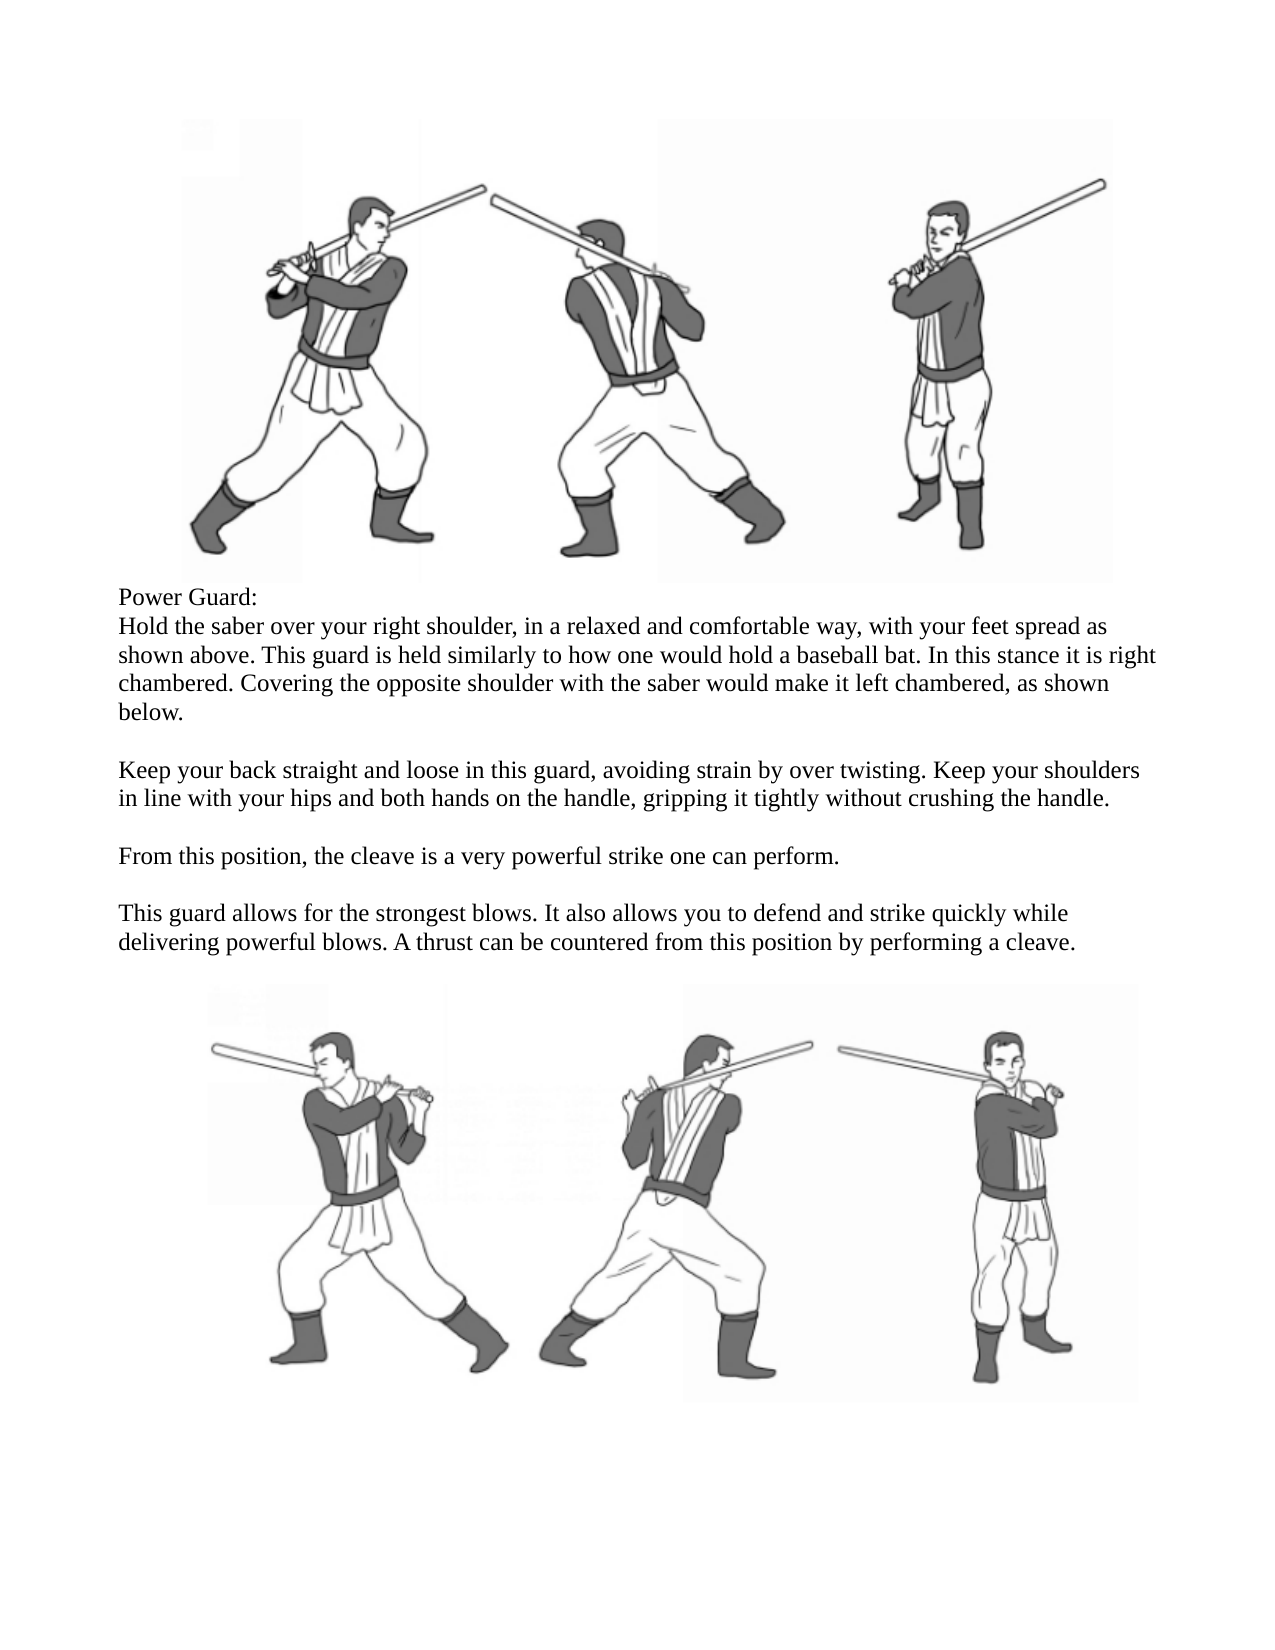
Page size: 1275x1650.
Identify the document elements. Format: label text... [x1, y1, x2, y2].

text Keep your back straight and loose in this guard, avoiding strain by over twisting. Keep your shoulders in line with your hips and both hands on the handle, gripping it tightly without crushing the handle. [118, 755, 1157, 812]
picture [134, 118, 1141, 583]
picture [135, 984, 1140, 1404]
text This guard allows for the strongest blows. It also allows you to defend and strike quickly while delivering powerful blows. A thrust can be countered from this position by performing a cleave. [118, 898, 1157, 956]
text Power Guard: [118, 118, 1157, 611]
text Hold the saber over your right shoulder, in a relaxed and comfortable way, with your feet spread as shown above. This guard is held similarly to how one would hold a baseball bat. In this stance it is right chambered. Covering the opposite shoulder with the saber would make it left chambered, as shown below. [118, 611, 1157, 726]
text From this position, the cleave is a very powerful strike one can perform. [118, 841, 1157, 870]
